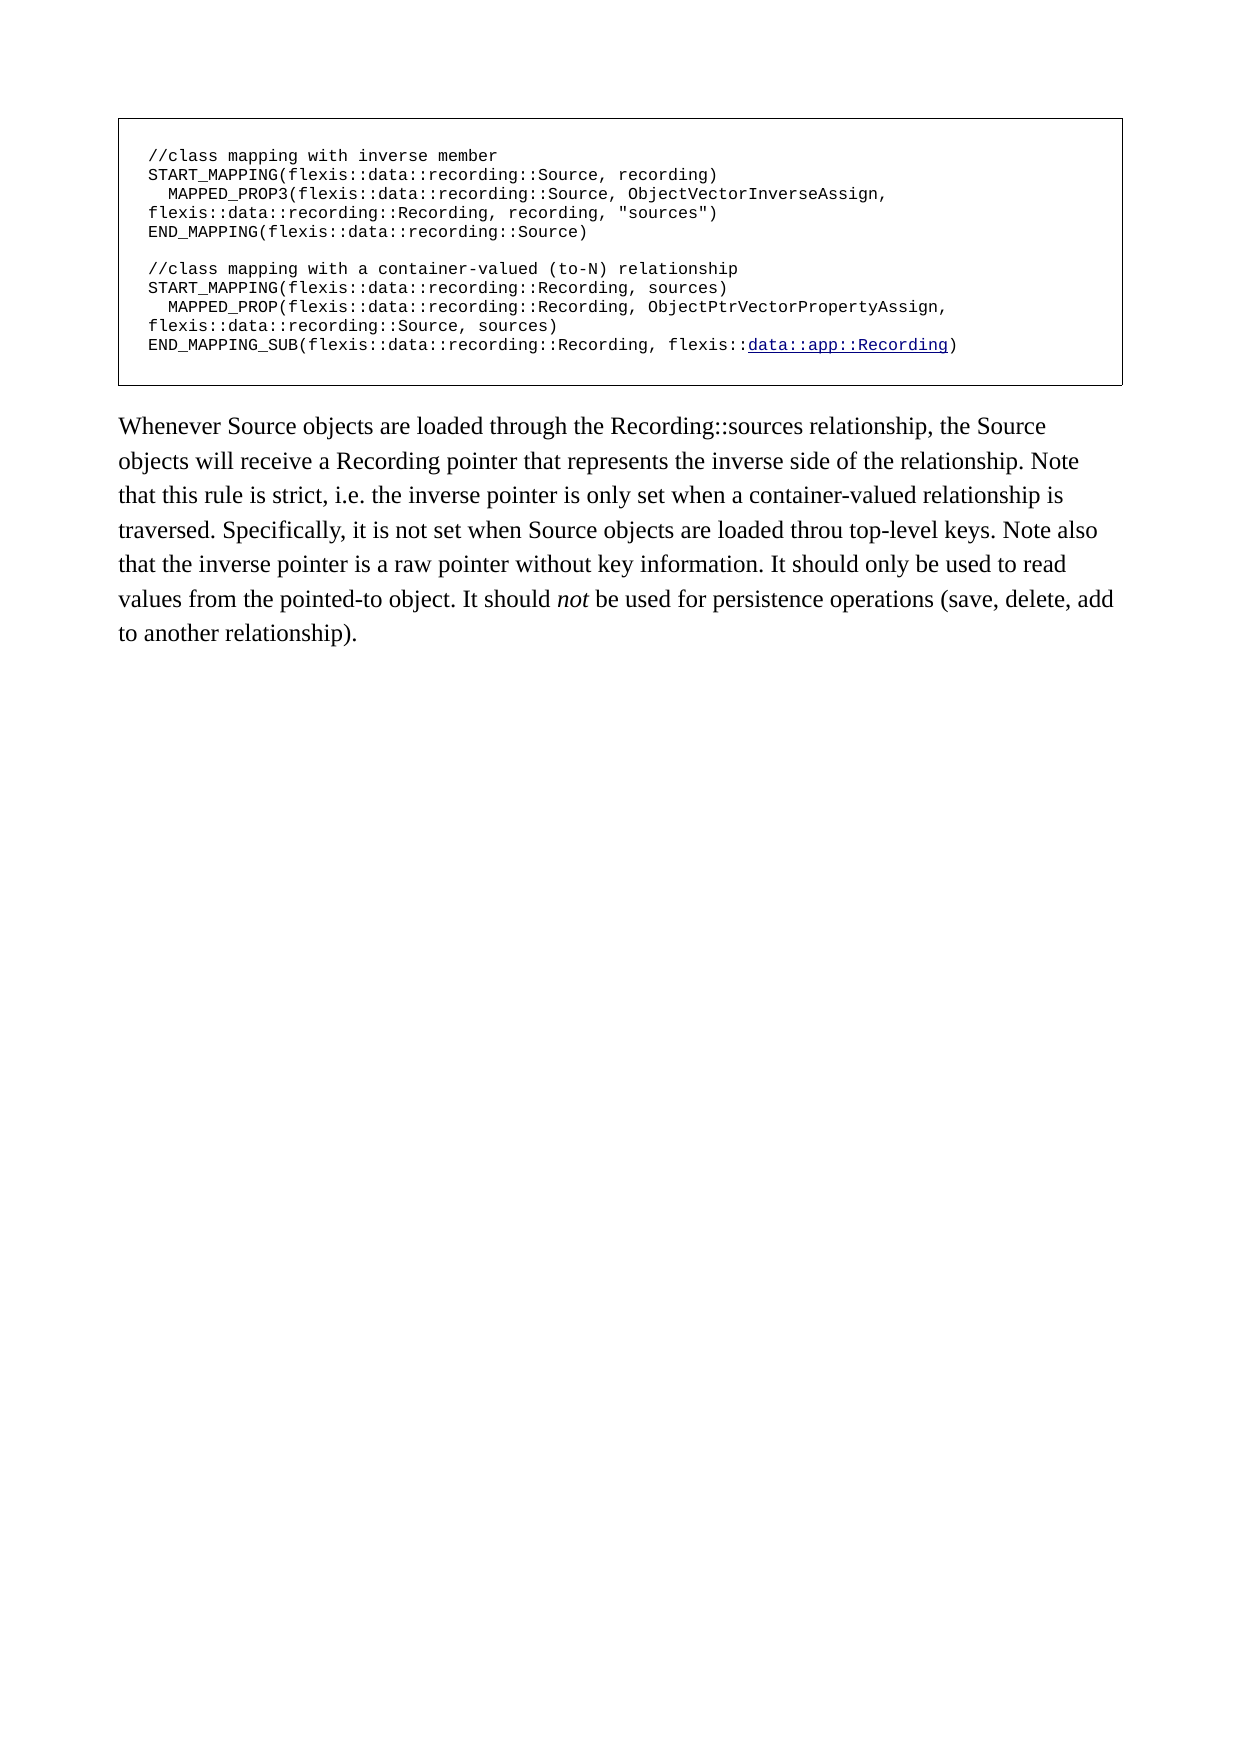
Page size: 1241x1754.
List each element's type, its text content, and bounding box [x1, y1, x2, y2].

text MAPPED_PROP3(flexis::data::recording::Source, ObjectVectorInverseAssign, flexis::data::recording::Recording, recording, "sources") [119, 156, 1122, 193]
text START_MAPPING(flexis::data::recording::Source, recording) [119, 137, 1122, 156]
text END_MAPPING_SUB(flexis::data::recording::Recording, flexis::data::app::Recording) [119, 307, 1122, 385]
text START_MAPPING(flexis::data::recording::Recording, sources) [119, 250, 1122, 269]
text MAPPED_PROP(flexis::data::recording::Recording, ObjectPtrVectorPropertyAssign, flexis::data::recording::Source, sources) [119, 269, 1122, 307]
text Whenever Source objects are loaded through the Recording::sources relationship, the Source objects will receive a Recording pointer that represents the inverse side of the relationship. Note that this rule is strict, i.e. the inverse pointer is only set when a container-valued relationship is traversed. Specifically, it is not set when Source objects are loaded throu top-level keys. Note also that the inverse pointer is a raw pointer without key information. It should only be used to read values from the pointed-to object. It should not be used for persistence operations (save, delete, add to another relationship). [118, 411, 1122, 647]
text //class mapping with a container-valued (to-N) relationship [119, 231, 1122, 250]
text END_MAPPING(flexis::data::recording::Source) [119, 193, 1122, 231]
text //class mapping with inverse member [119, 119, 1122, 137]
